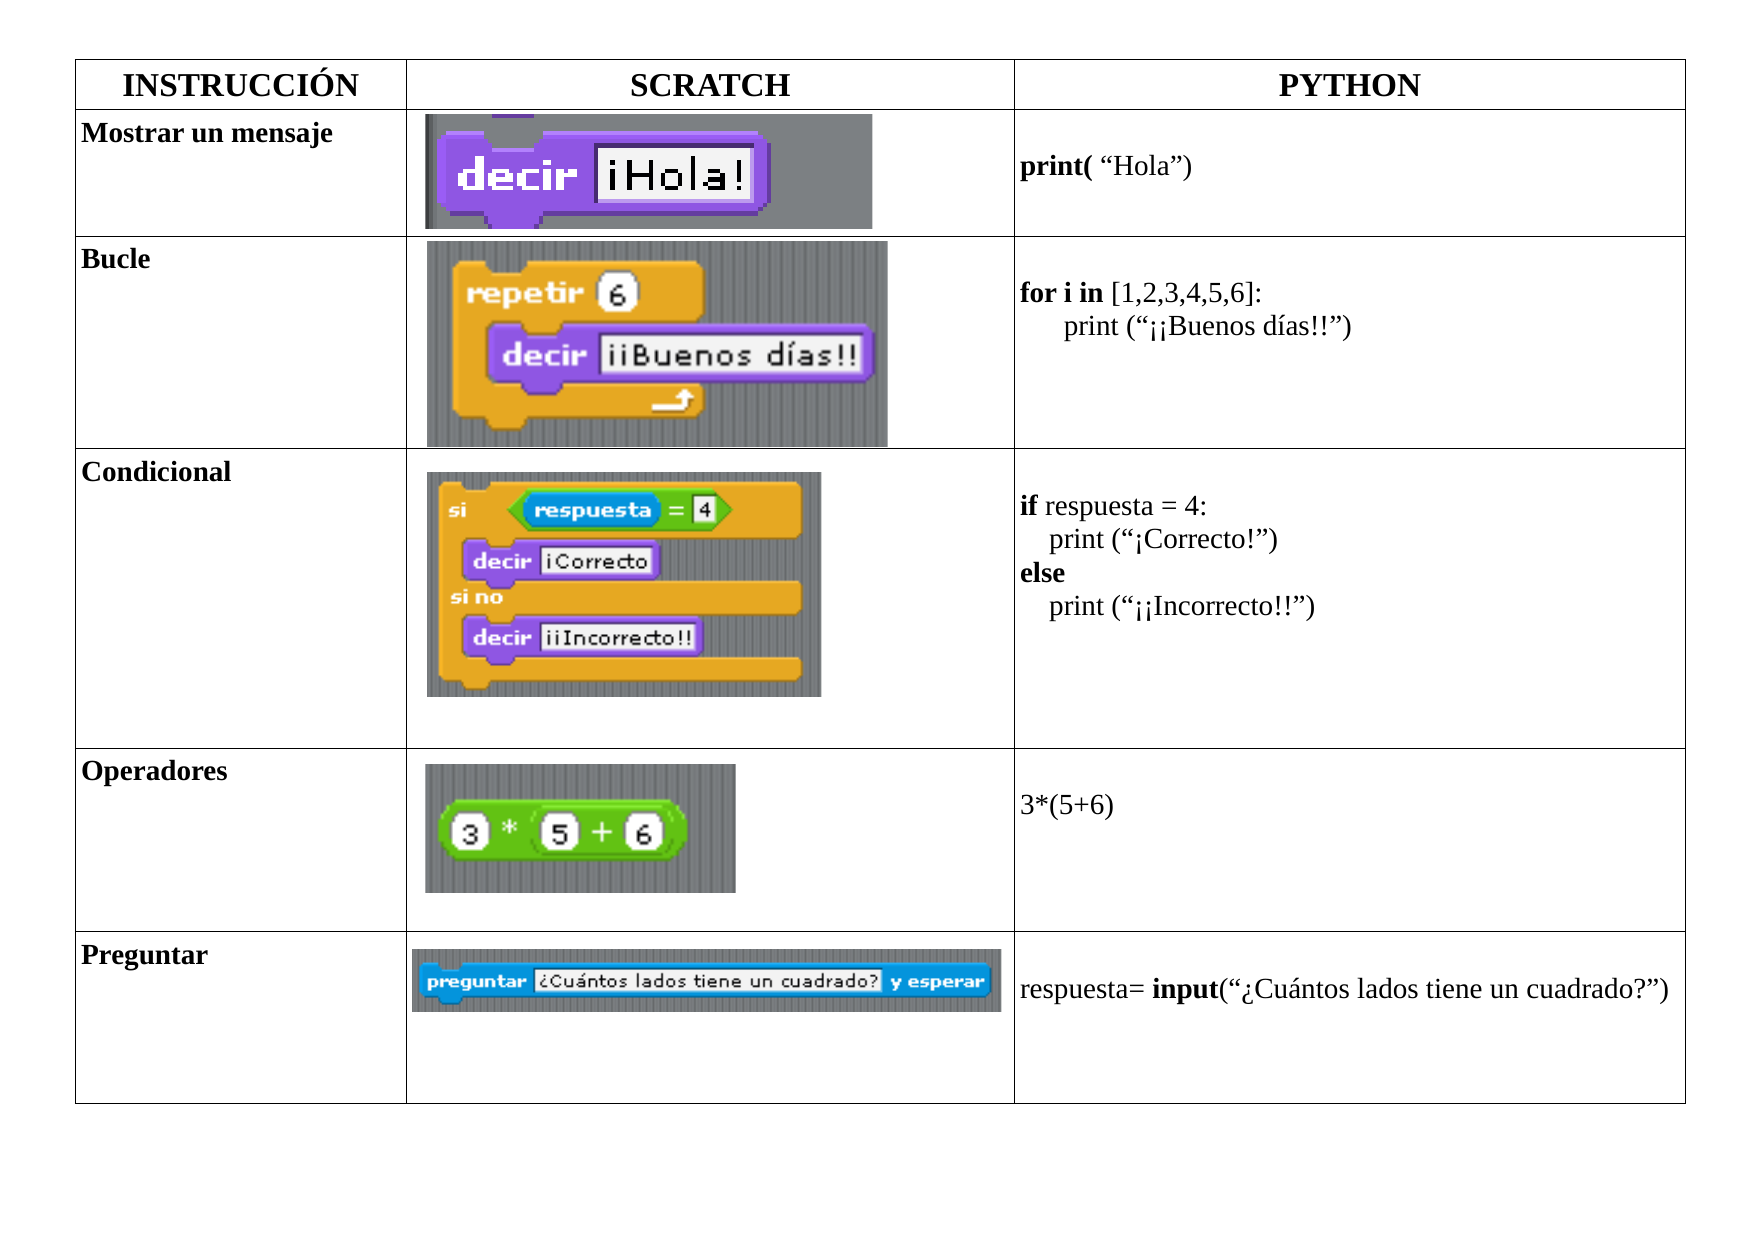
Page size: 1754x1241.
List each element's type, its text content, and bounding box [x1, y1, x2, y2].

picture [425, 114, 873, 229]
picture [427, 472, 822, 697]
table_header SCRATCH [407, 60, 1014, 109]
table_header INSTRUCCIÓN [76, 60, 406, 109]
table_cell Bucle [76, 237, 406, 448]
table_cell print( “Hola”) [1015, 110, 1685, 236]
table_cell respuesta= input(“¿Cuántos lados tiene un cuadrado?”) [1015, 932, 1685, 1103]
table_cell 3*(5+6) [1015, 749, 1685, 931]
picture [425, 764, 736, 893]
table_cell [407, 449, 1014, 747]
table_header PYTHON [1015, 60, 1685, 109]
table_cell for i in [1,2,3,4,5,6]: print (“¡¡Buenos días!!”) [1015, 237, 1685, 448]
table_cell Operadores [76, 749, 406, 931]
table_cell [407, 749, 1014, 931]
table_cell Preguntar [76, 932, 406, 1103]
picture [427, 241, 888, 447]
table_cell Condicional [76, 449, 406, 747]
table_cell [407, 932, 1014, 1103]
picture [412, 949, 1002, 1012]
table_cell Mostrar un mensaje [76, 110, 406, 236]
table_cell [407, 110, 1014, 236]
table_cell [407, 237, 1014, 448]
table_cell if respuesta = 4: print (“¡Correcto!”) else print (“¡¡Incorrecto!!”) [1015, 449, 1685, 747]
